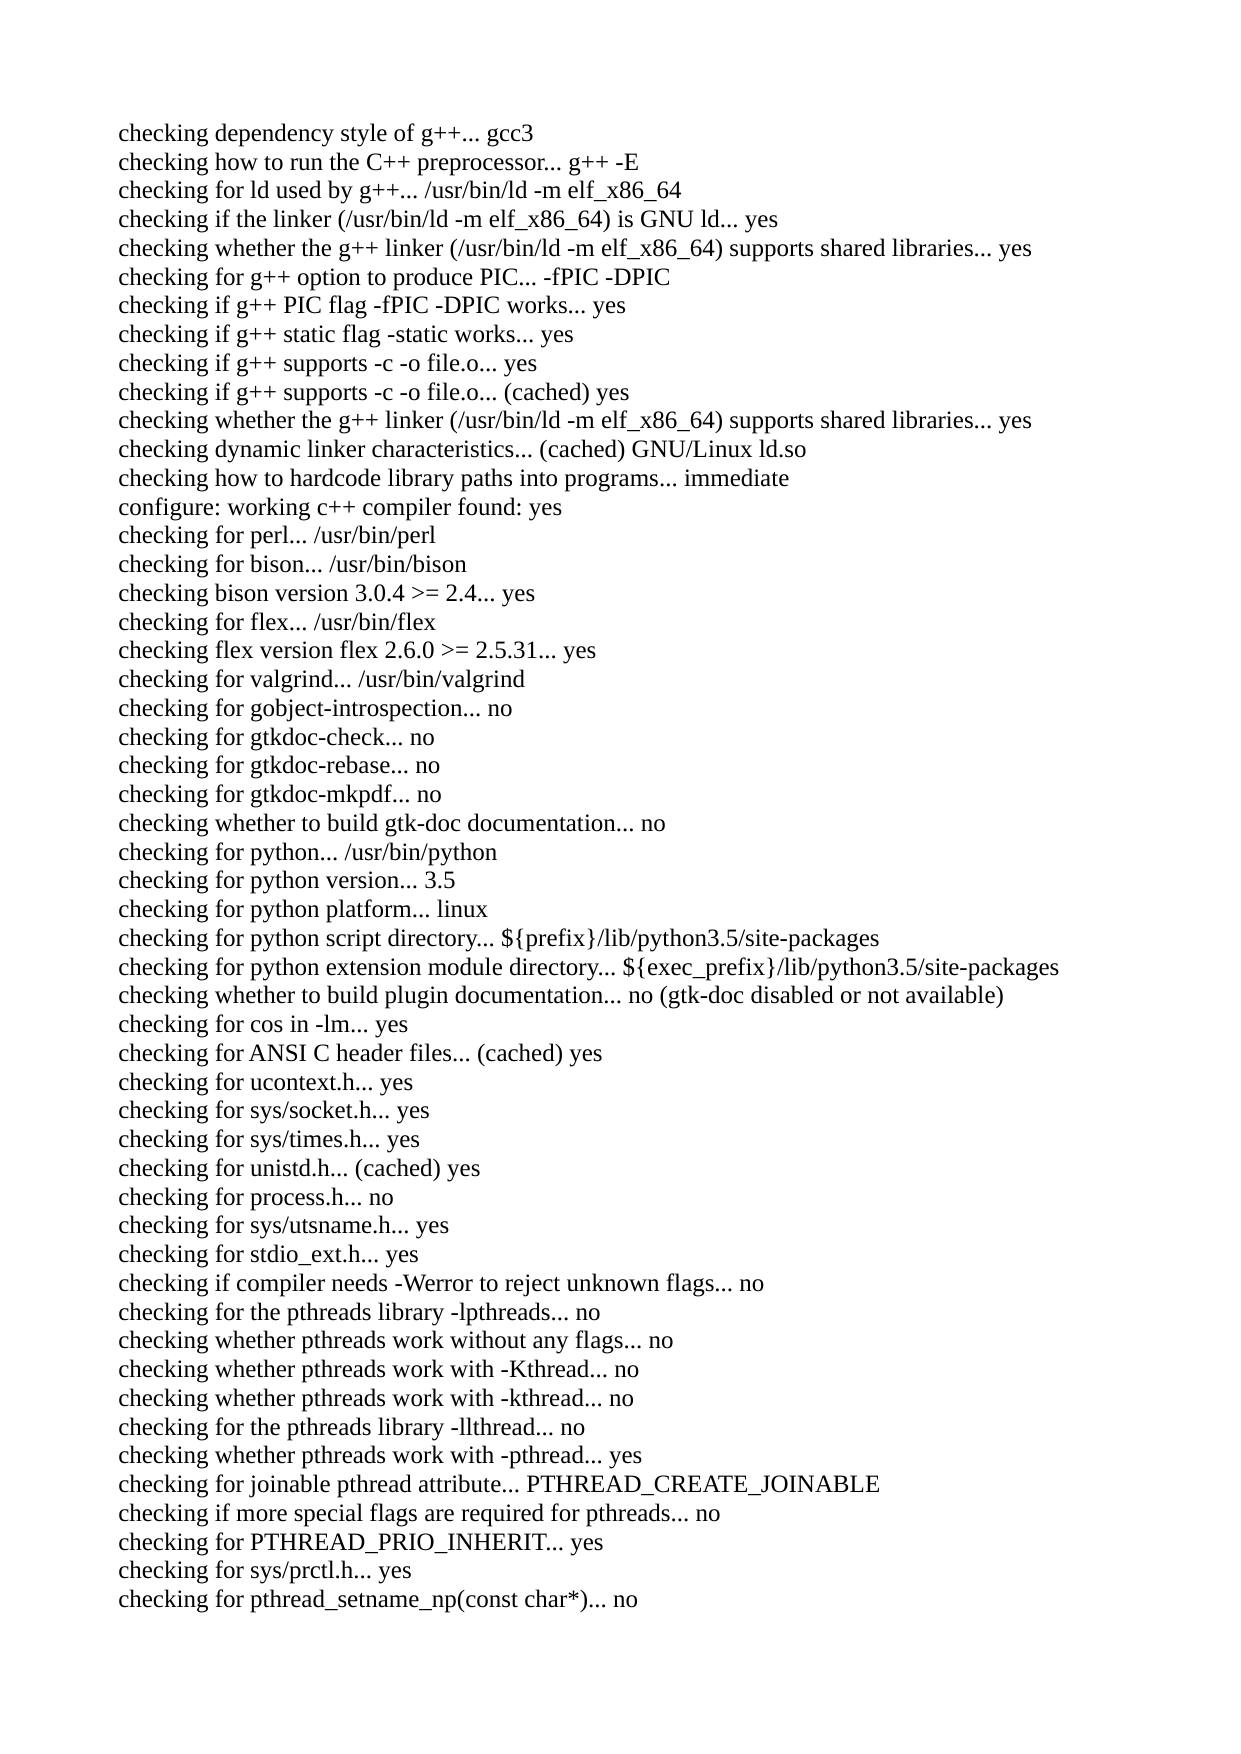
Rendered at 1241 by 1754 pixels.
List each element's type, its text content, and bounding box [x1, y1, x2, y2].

text checking if the linker (/usr/bin/ld -m elf_x86_64) is GNU ld... yes [118, 204, 1122, 233]
text checking if g++ supports -c -o file.o... (cached) yes [118, 377, 1122, 406]
text checking for sys/utsname.h... yes [118, 1211, 1122, 1239]
text checking for ucontext.h... yes [118, 1067, 1122, 1096]
text checking whether pthreads work with -pthread... yes [118, 1441, 1122, 1469]
text checking for cos in -lm... yes [118, 1009, 1122, 1038]
text checking for PTHREAD_PRIO_INHERIT... yes [118, 1527, 1122, 1556]
text checking if g++ supports -c -o file.o... yes [118, 348, 1122, 377]
text checking for the pthreads library -lpthreads... no [118, 1297, 1122, 1326]
text checking for pthread_setname_np(const char*)... no [118, 1584, 1122, 1613]
text checking for gtkdoc-mkpdf... no [118, 779, 1122, 808]
text checking for joinable pthread attribute... PTHREAD_CREATE_JOINABLE [118, 1469, 1122, 1498]
text checking for sys/socket.h... yes [118, 1096, 1122, 1124]
text checking whether pthreads work without any flags... no [118, 1326, 1122, 1354]
text checking for gtkdoc-rebase... no [118, 751, 1122, 779]
text checking for g++ option to produce PIC... -fPIC -DPIC [118, 262, 1122, 291]
text checking for python extension module directory... ${exec_prefix}/lib/python3.5/site-packages [118, 952, 1122, 981]
text checking for gtkdoc-check... no [118, 722, 1122, 751]
text checking whether pthreads work with -Kthread... no [118, 1354, 1122, 1383]
text checking for process.h... no [118, 1182, 1122, 1211]
text checking for python version... 3.5 [118, 866, 1122, 894]
text checking for stdio_ext.h... yes [118, 1239, 1122, 1268]
text configure: working c++ compiler found: yes [118, 492, 1122, 521]
text checking whether to build gtk-doc documentation... no [118, 808, 1122, 837]
text checking dependency style of g++... gcc3 [118, 118, 1122, 147]
text checking if g++ static flag -static works... yes [118, 319, 1122, 348]
text checking flex version flex 2.6.0 >= 2.5.31... yes [118, 636, 1122, 664]
text checking for python... /usr/bin/python [118, 837, 1122, 866]
text checking for python platform... linux [118, 894, 1122, 923]
text checking for ANSI C header files... (cached) yes [118, 1038, 1122, 1067]
text checking how to run the C++ preprocessor... g++ -E [118, 147, 1122, 176]
text checking if compiler needs -Werror to reject unknown flags... no [118, 1268, 1122, 1297]
text checking whether the g++ linker (/usr/bin/ld -m elf_x86_64) supports shared libraries... yes [118, 233, 1122, 262]
text checking for unistd.h... (cached) yes [118, 1153, 1122, 1182]
text checking for gobject-introspection... no [118, 693, 1122, 722]
text checking how to hardcode library paths into programs... immediate [118, 463, 1122, 492]
text checking for perl... /usr/bin/perl [118, 521, 1122, 549]
text checking for flex... /usr/bin/flex [118, 607, 1122, 636]
text checking for python script directory... ${prefix}/lib/python3.5/site-packages [118, 923, 1122, 952]
text checking bison version 3.0.4 >= 2.4... yes [118, 578, 1122, 607]
text checking if more special flags are required for pthreads... no [118, 1498, 1122, 1527]
text checking whether the g++ linker (/usr/bin/ld -m elf_x86_64) supports shared libraries... yes [118, 406, 1122, 434]
text checking for valgrind... /usr/bin/valgrind [118, 664, 1122, 693]
text checking whether pthreads work with -kthread... no [118, 1383, 1122, 1412]
text checking for the pthreads library -llthread... no [118, 1412, 1122, 1441]
text checking whether to build plugin documentation... no (gtk-doc disabled or not available) [118, 981, 1122, 1009]
text checking for bison... /usr/bin/bison [118, 549, 1122, 578]
text checking for ld used by g++... /usr/bin/ld -m elf_x86_64 [118, 176, 1122, 204]
text checking for sys/prctl.h... yes [118, 1556, 1122, 1584]
text checking dynamic linker characteristics... (cached) GNU/Linux ld.so [118, 434, 1122, 463]
text checking if g++ PIC flag -fPIC -DPIC works... yes [118, 291, 1122, 319]
text checking for sys/times.h... yes [118, 1124, 1122, 1153]
